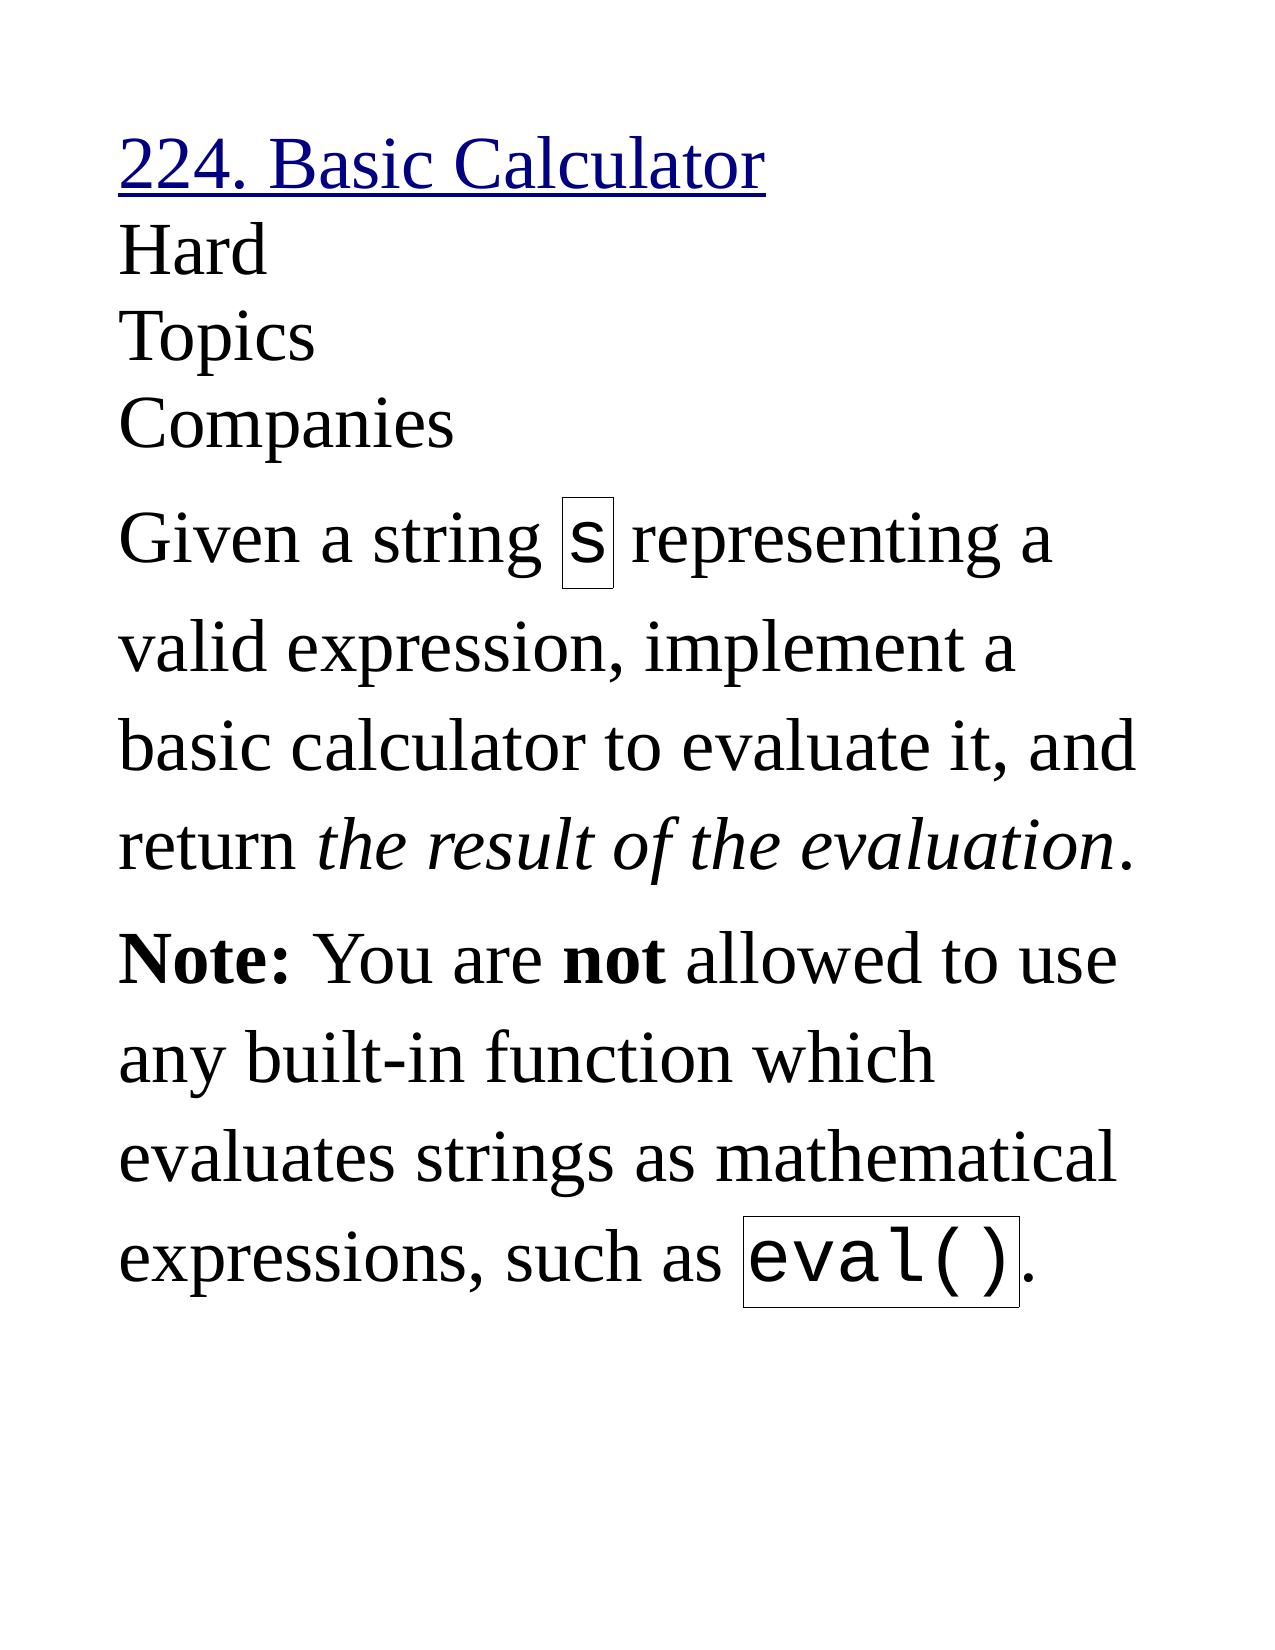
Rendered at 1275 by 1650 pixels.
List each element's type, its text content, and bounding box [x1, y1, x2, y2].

text Hard [118, 204, 1157, 291]
text Given a string s representing a valid expression, implement a basic calculator to evaluate it, and return the result of the evaluation. [118, 493, 1157, 886]
text Topics [118, 291, 1157, 377]
text 224. Basic Calculator [118, 118, 1157, 204]
text Note: You are not allowed to use any built-in function which evaluates strings as mathematical expressions, such as eval(). [118, 913, 1157, 1307]
text Companies [118, 377, 1157, 463]
